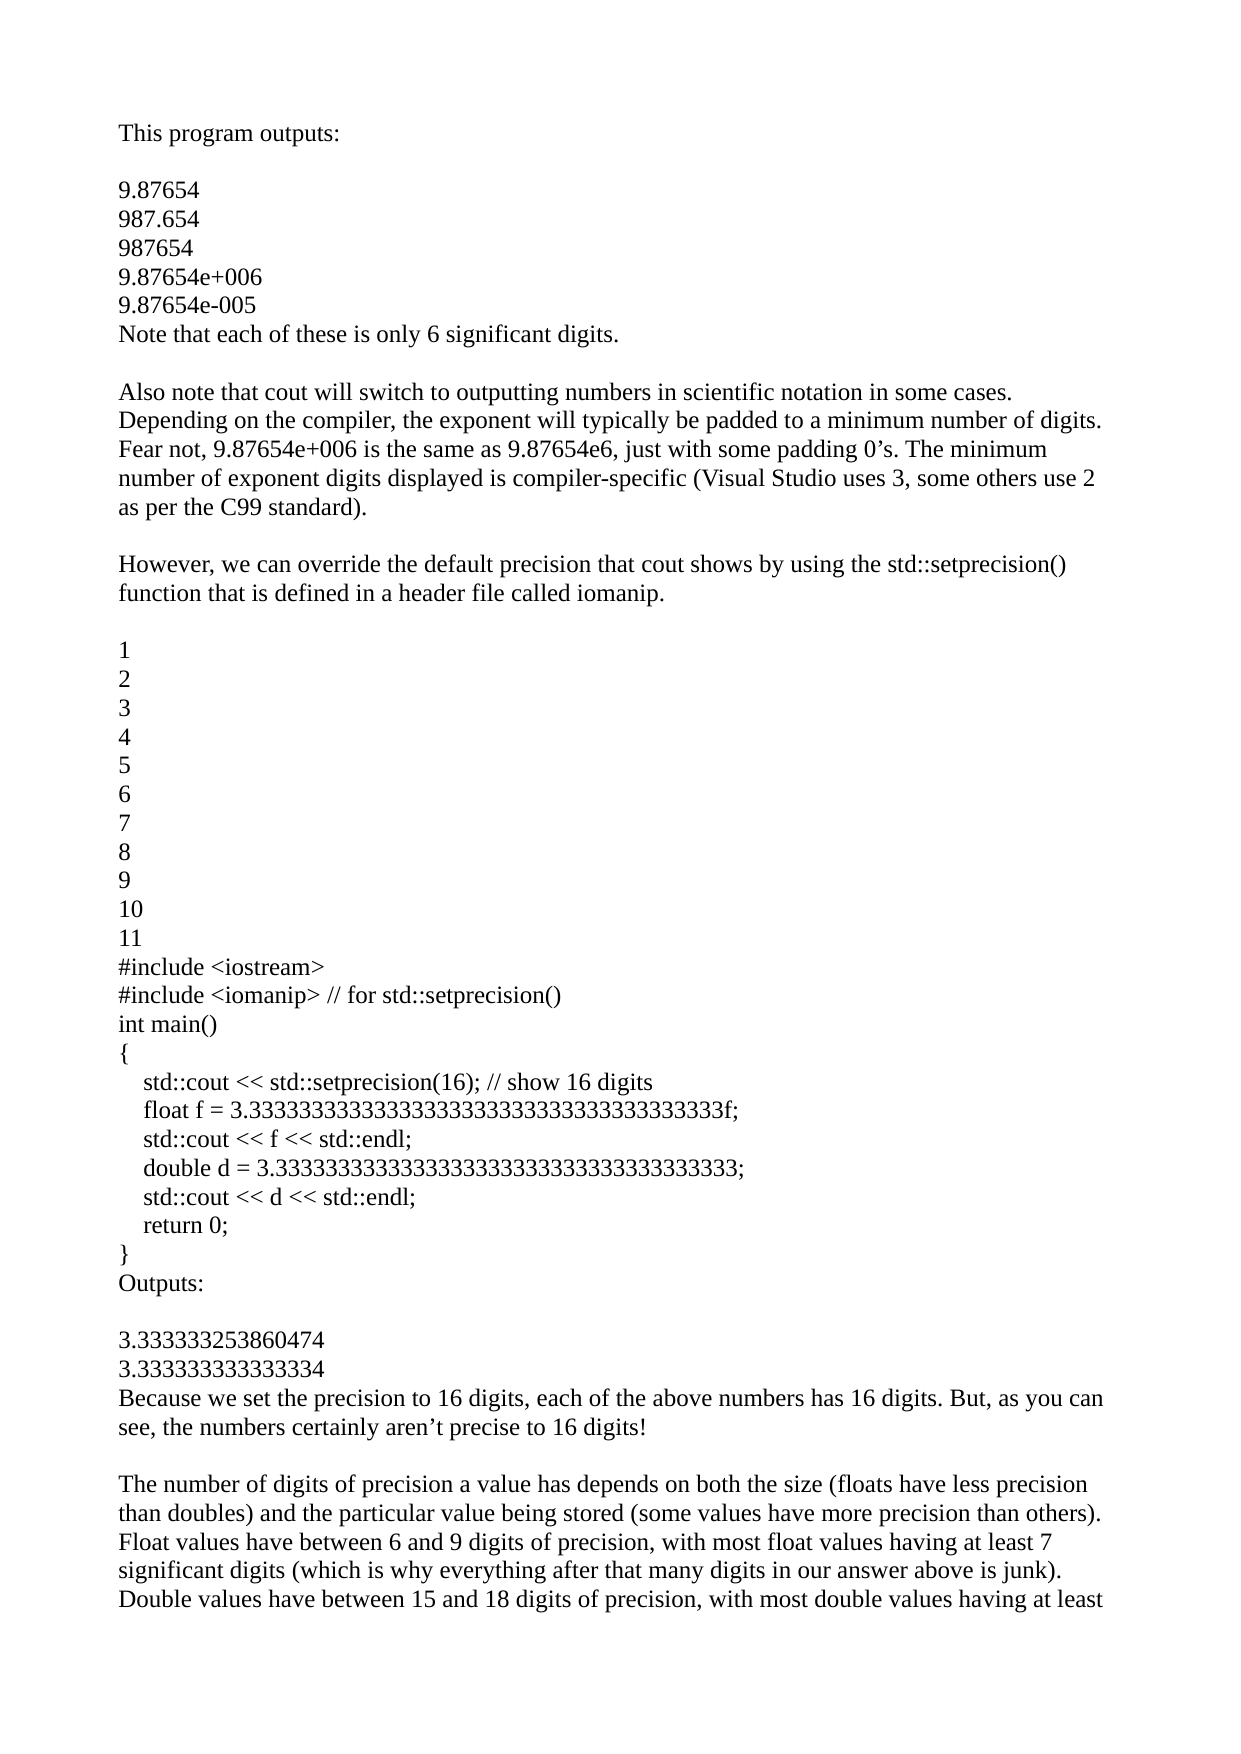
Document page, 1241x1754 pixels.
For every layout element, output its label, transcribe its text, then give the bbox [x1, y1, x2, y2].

text 9.87654e+006 [118, 262, 1122, 291]
text 9.87654 [118, 176, 1122, 204]
text Outputs: [118, 1268, 1122, 1297]
text 2 [118, 664, 1122, 693]
text Because we set the precision to 16 digits, each of the above numbers has 16 digits. But, as you can see, the numbers certainly aren’t precise to 16 digits! [118, 1383, 1122, 1441]
text 5 [118, 751, 1122, 779]
text #include <iostream> [118, 952, 1122, 981]
text 6 [118, 779, 1122, 808]
text double d = 3.3333333333333333333333333333333333333; [118, 1153, 1122, 1182]
text However, we can override the default precision that cout shows by using the std::setprecision() function that is defined in a header file called iomanip. [118, 549, 1122, 607]
text Note that each of these is only 6 significant digits. [118, 319, 1122, 348]
text std::cout << f << std::endl; [118, 1124, 1122, 1153]
text return 0; [118, 1211, 1122, 1239]
text 987.654 [118, 204, 1122, 233]
text 1 [118, 636, 1122, 664]
text 3 [118, 693, 1122, 722]
text 9.87654e-005 [118, 291, 1122, 319]
text 8 [118, 837, 1122, 866]
text 3.333333333333334 [118, 1354, 1122, 1383]
text float f = 3.33333333333333333333333333333333333333f; [118, 1096, 1122, 1124]
text 3.333333253860474 [118, 1326, 1122, 1354]
text { [118, 1038, 1122, 1067]
text std::cout << std::setprecision(16); // show 16 digits [118, 1067, 1122, 1096]
text The number of digits of precision a value has depends on both the size (floats have less precision than doubles) and the particular value being stored (some values have more precision than others). Float values have between 6 and 9 digits of precision, with most float values having at least 7 significant digits (which is why everything after that many digits in our answer above is junk). Double values have between 15 and 18 digits of precision, with most double values having at least [118, 1469, 1122, 1613]
text 987654 [118, 233, 1122, 262]
text 9 [118, 866, 1122, 894]
text 11 [118, 923, 1122, 952]
text std::cout << d << std::endl; [118, 1182, 1122, 1211]
text This program outputs: [118, 118, 1122, 147]
text 10 [118, 894, 1122, 923]
text #include <iomanip> // for std::setprecision() [118, 981, 1122, 1009]
text } [118, 1239, 1122, 1268]
text 7 [118, 808, 1122, 837]
text int main() [118, 1009, 1122, 1038]
text Also note that cout will switch to outputting numbers in scientific notation in some cases. Depending on the compiler, the exponent will typically be padded to a minimum number of digits. Fear not, 9.87654e+006 is the same as 9.87654e6, just with some padding 0’s. The minimum number of exponent digits displayed is compiler-specific (Visual Studio uses 3, some others use 2 as per the C99 standard). [118, 377, 1122, 521]
text 4 [118, 722, 1122, 751]
